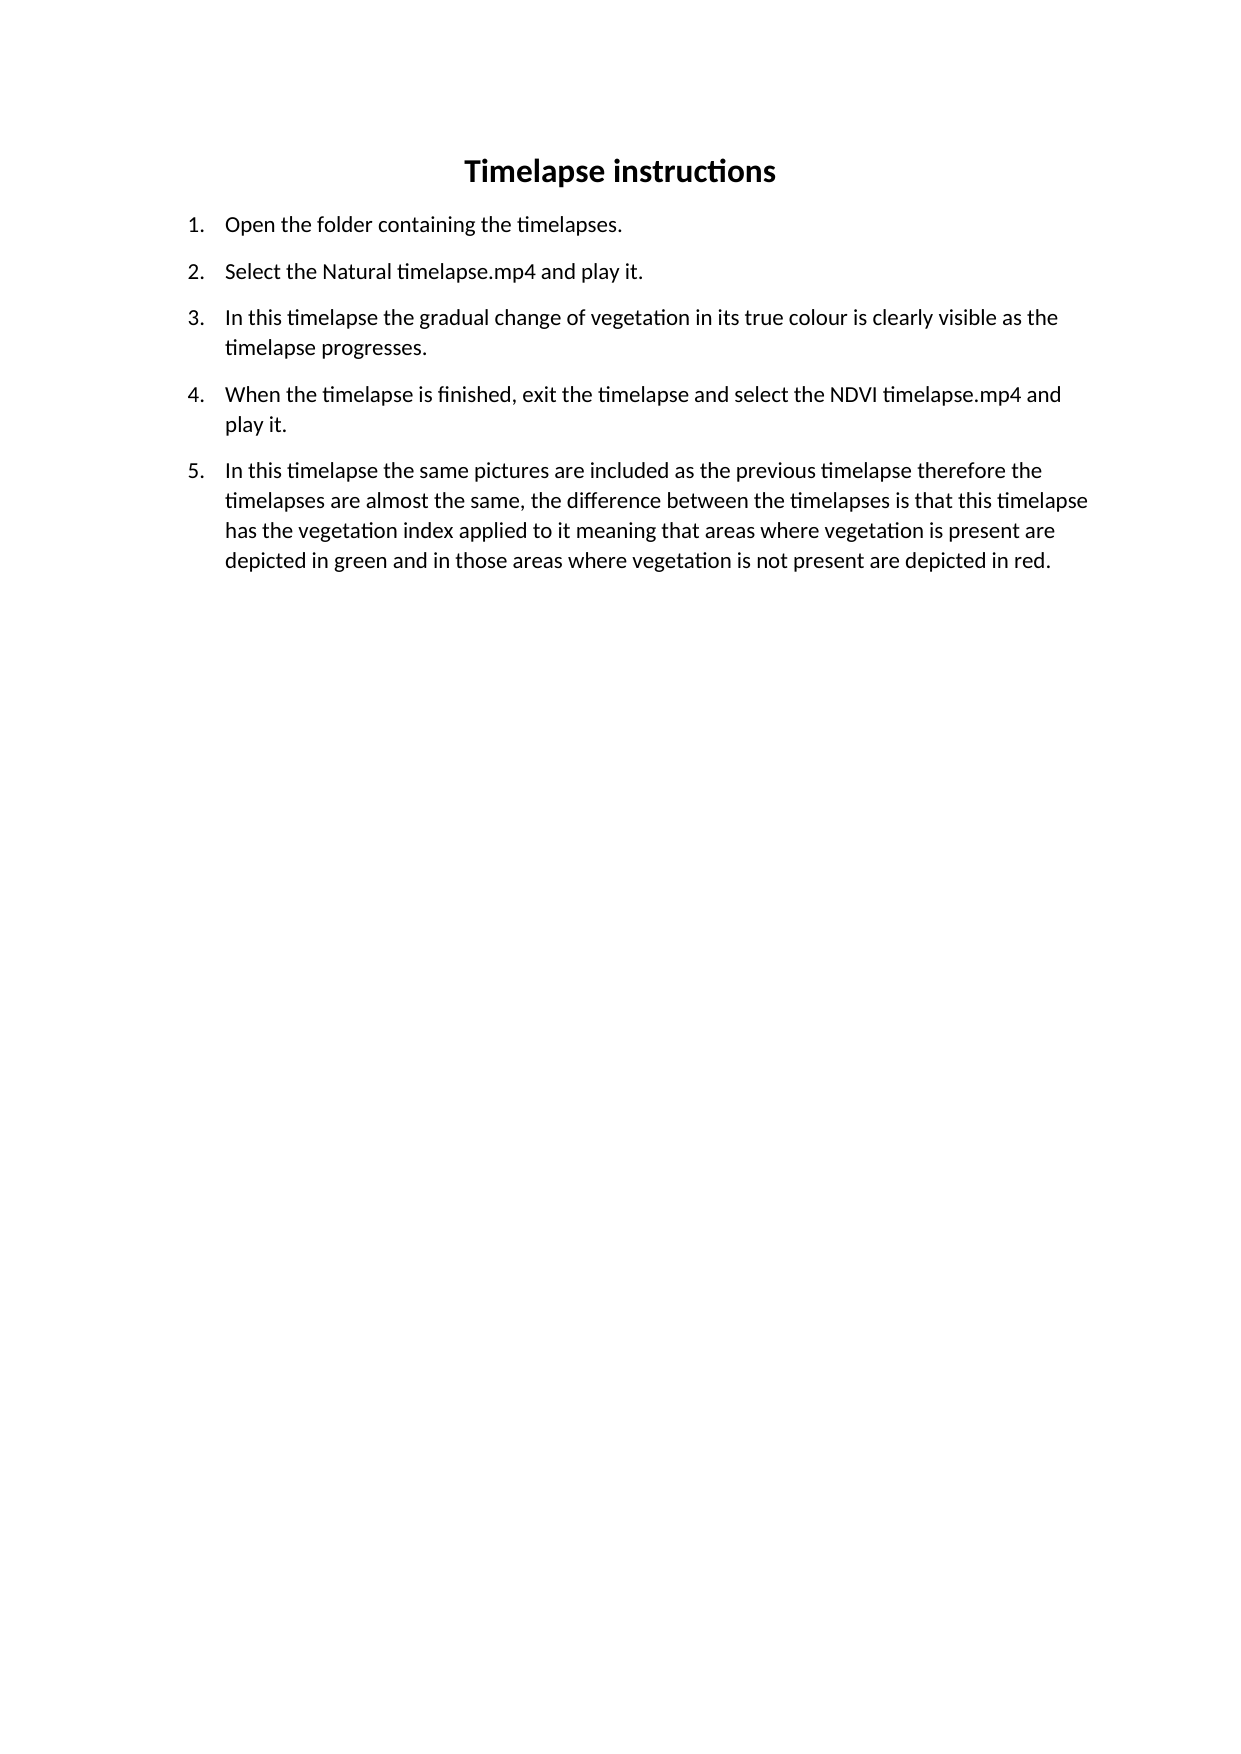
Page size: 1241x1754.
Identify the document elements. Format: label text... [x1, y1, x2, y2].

list In this timelapse the gradual change of vegetation in its true colour is clearly visible as the timelapse progresses. [187, 303, 1090, 361]
text Timelapse instructions [150, 150, 1090, 191]
list In this timelapse the same pictures are included as the previous timelapse therefore the timelapses are almost the same, the difference between the timelapses is that this timelapse has the vegetation index applied to it meaning that areas where vegetation is present are depicted in green and in those areas where vegetation is not present are depicted in red. [187, 456, 1090, 574]
list Open the folder containing the timelapses. [187, 210, 1090, 238]
list When the timelapse is finished, exit the timelapse and select the NDVI timelapse.mp4 and play it. [187, 380, 1090, 438]
list Select the Natural timelapse.mp4 and play it. [187, 257, 1090, 285]
